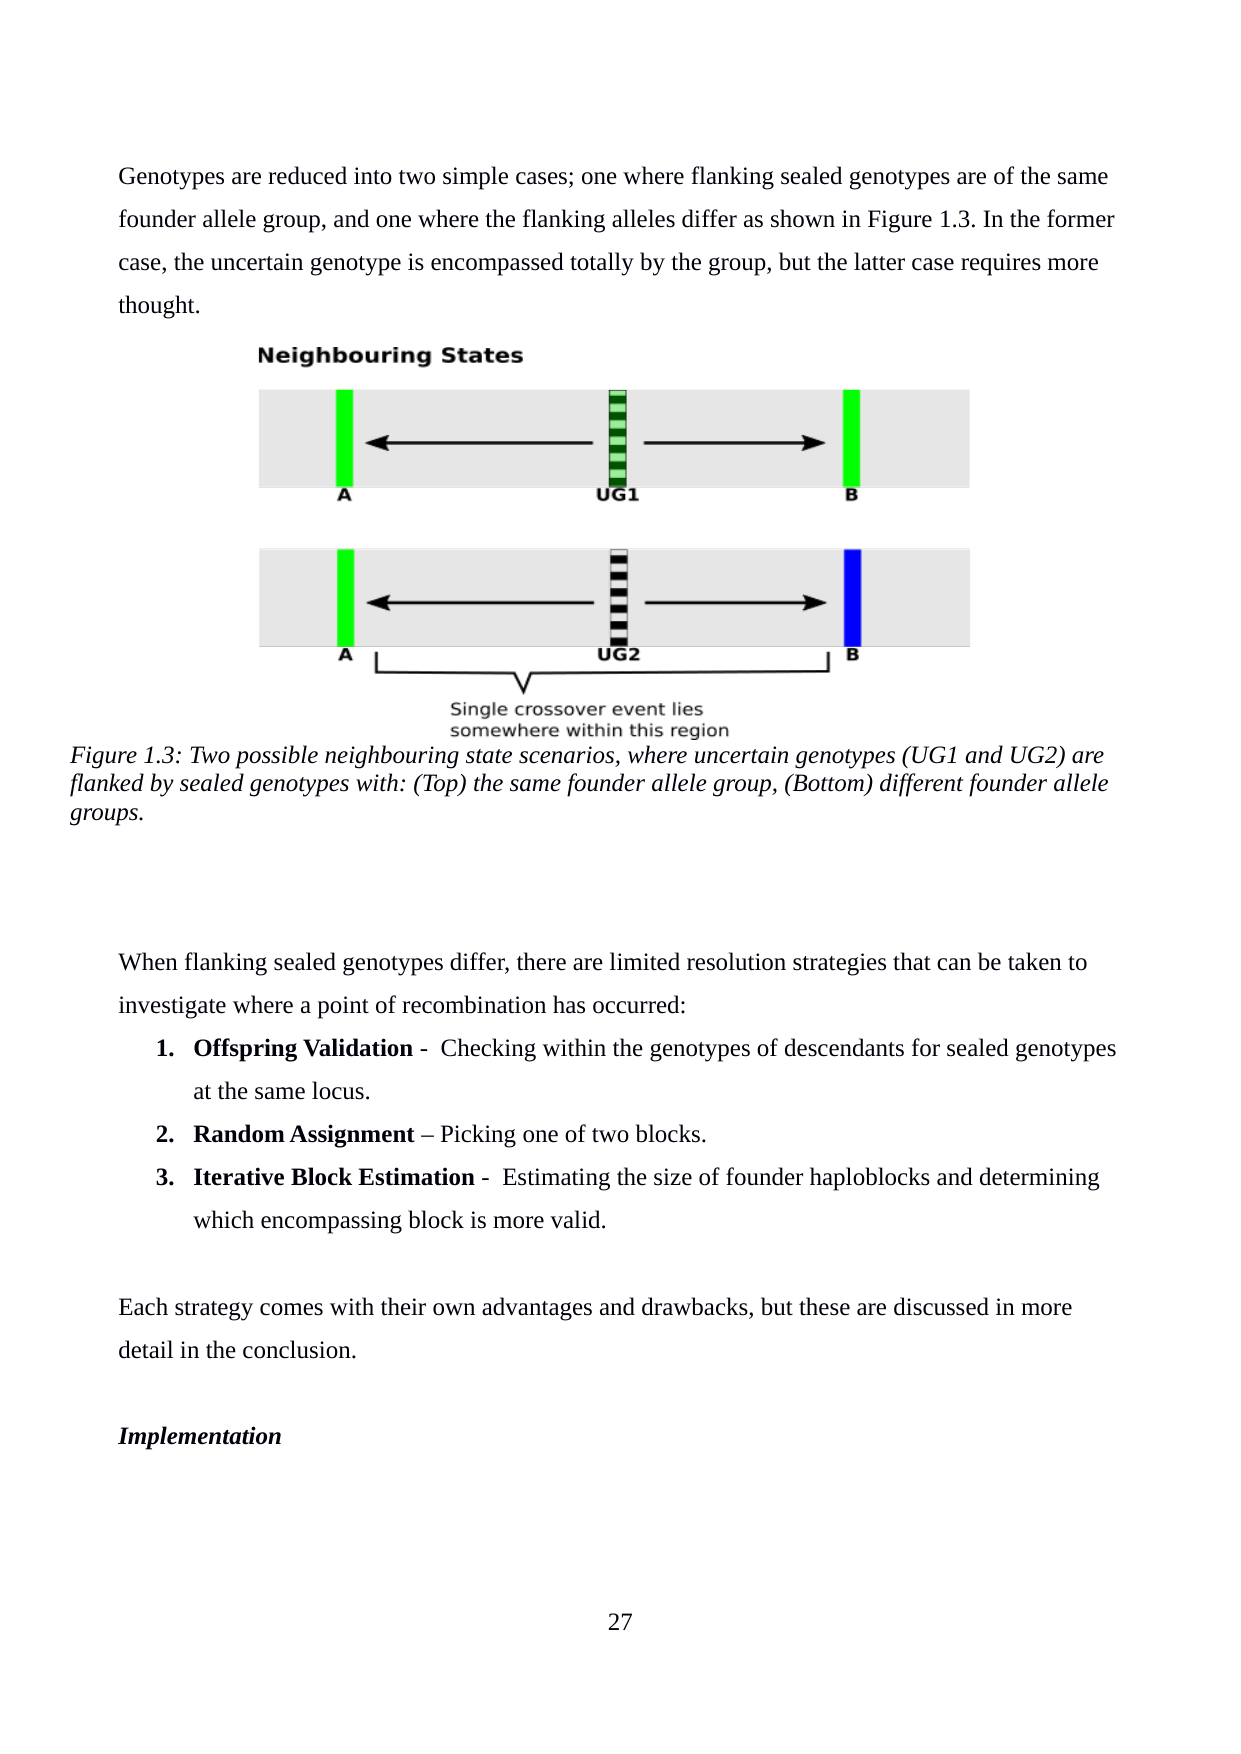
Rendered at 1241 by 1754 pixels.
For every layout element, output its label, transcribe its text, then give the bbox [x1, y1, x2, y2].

text Figure 1.3: Two possible neighbouring state scenarios, where uncertain genotypes (UG1 and UG2) are flanked by sealed genotypes with: (Top) the same founder allele group, (Bottom) different founder allele groups. [70, 360, 1159, 826]
text Genotypes are reduced into two simple cases; one where flanking sealed genotypes are of the same founder allele group, and one where the flanking alleles differ as shown in Figure 1.3. In the former case, the uncertain genotype is encompassed totally by the group, but the latter case requires more thought. [118, 161, 1122, 319]
picture [258, 347, 971, 740]
subtitle Implementation [118, 1421, 1122, 1450]
text Each strategy comes with their own advantages and drawbacks, but these are discussed in more detail in the conclusion. [118, 1292, 1122, 1363]
list Iterative Block Estimation - Estimating the size of founder haploblocks and determining which encompassing block is more valid. [156, 1162, 1122, 1234]
list Random Assignment – Picking one of two blocks. [156, 1119, 1122, 1148]
list Offspring Validation - Checking within the genotypes of descendants for sealed genotypes at the same locus. [156, 1033, 1122, 1105]
text When flanking sealed genotypes differ, there are limited resolution strategies that can be taken to investigate where a point of recombination has occurred: [118, 947, 1122, 1018]
